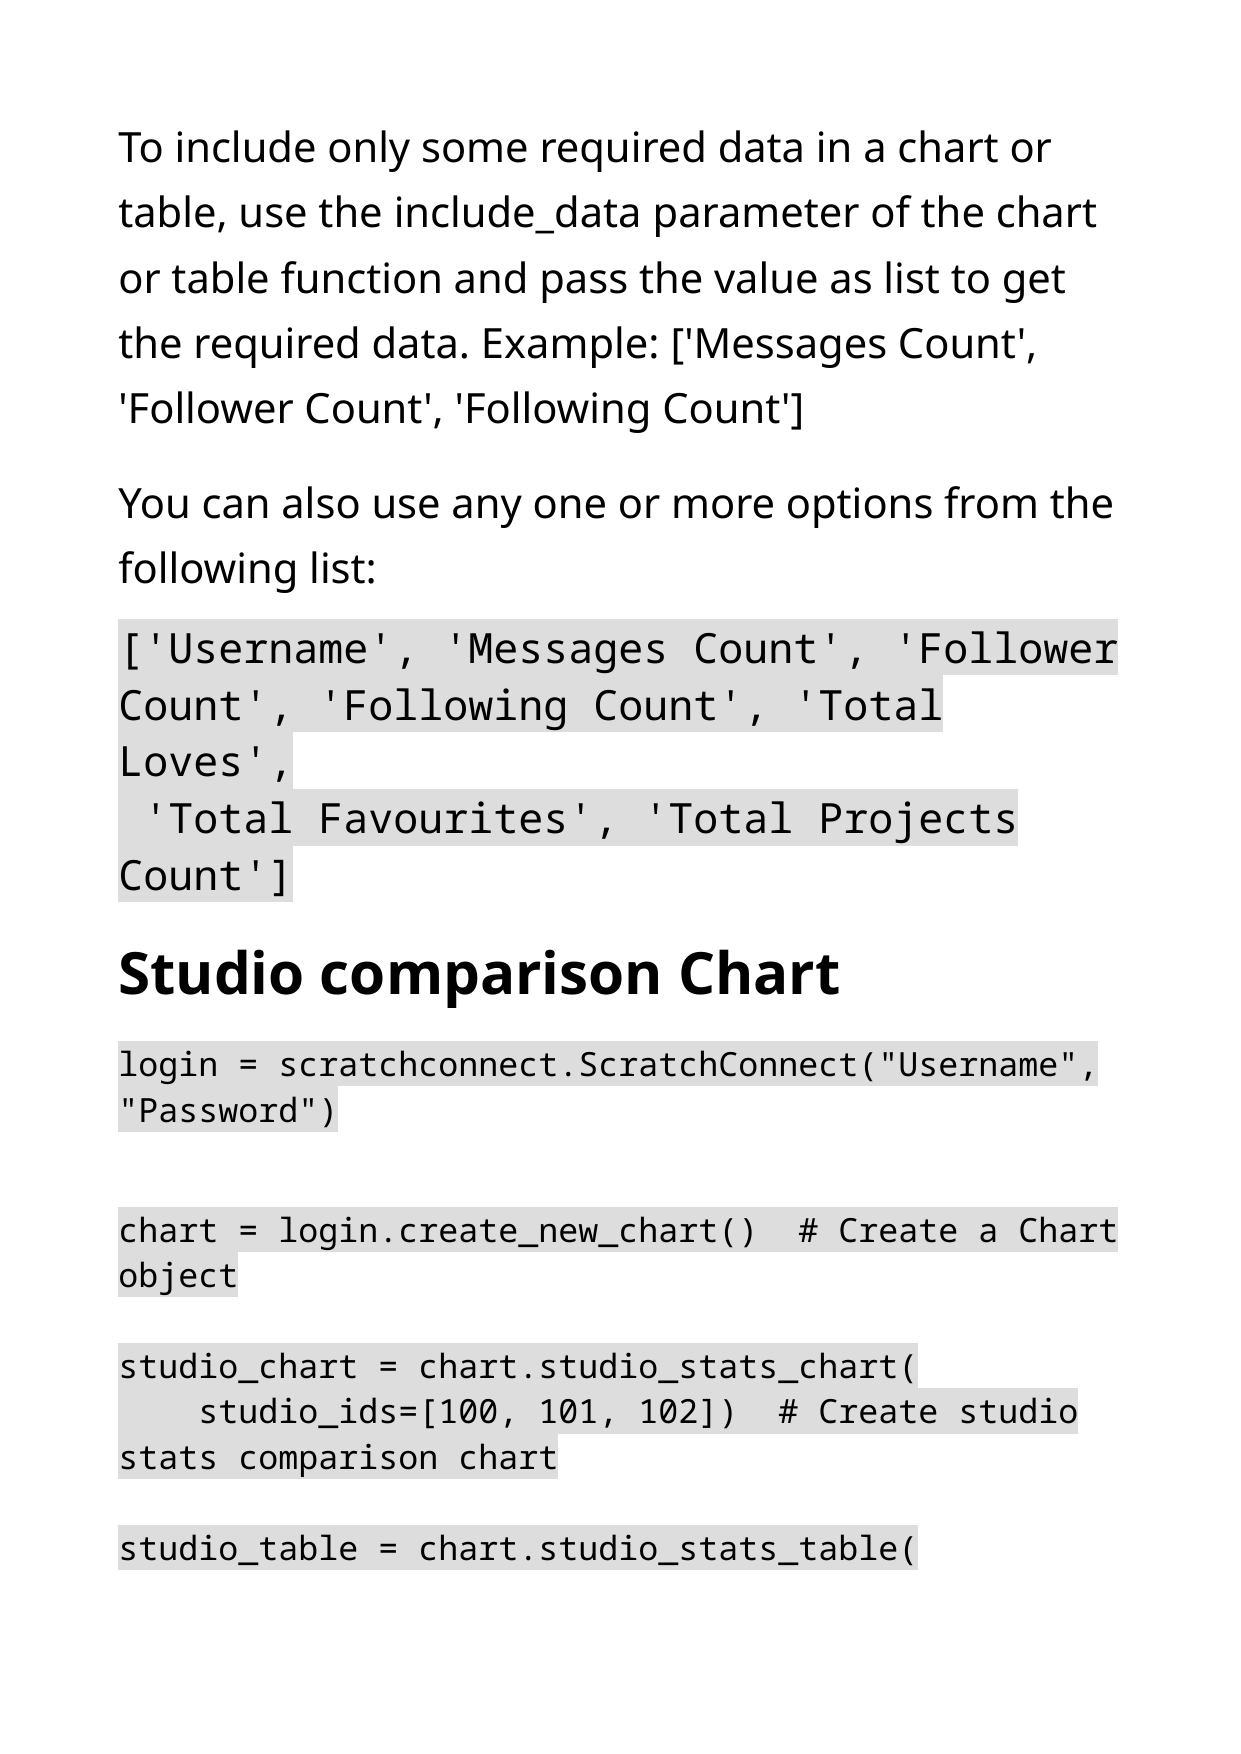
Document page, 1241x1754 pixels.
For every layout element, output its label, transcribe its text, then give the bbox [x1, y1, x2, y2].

text Studio comparison Chart [118, 932, 1122, 1011]
text chart = login.create_new_chart() # Create a Chart object [118, 1207, 1122, 1297]
text studio_table = chart.studio_stats_table( [118, 1524, 1122, 1570]
text 'Total Favourites', 'Total Projects Count'] [118, 789, 1122, 902]
text To include only some required data in a chart or table, use the include_data parameter of the chart or table function and pass the value as list to get the required data. Example: ['Messages Count', 'Follower Count', 'Following Count'] [118, 118, 1122, 436]
text You can also use any one or more options from the following list: [118, 474, 1122, 596]
text studio_chart = chart.studio_stats_chart( [118, 1343, 1122, 1388]
text ['Username', 'Messages Count', 'Follower Count', 'Following Count', 'Total Loves', [118, 619, 1122, 789]
text login = scratchconnect.ScratchConnect("Username", "Password") [118, 1041, 1122, 1132]
text studio_ids=[100, 101, 102]) # Create studio stats comparison chart [118, 1388, 1122, 1479]
